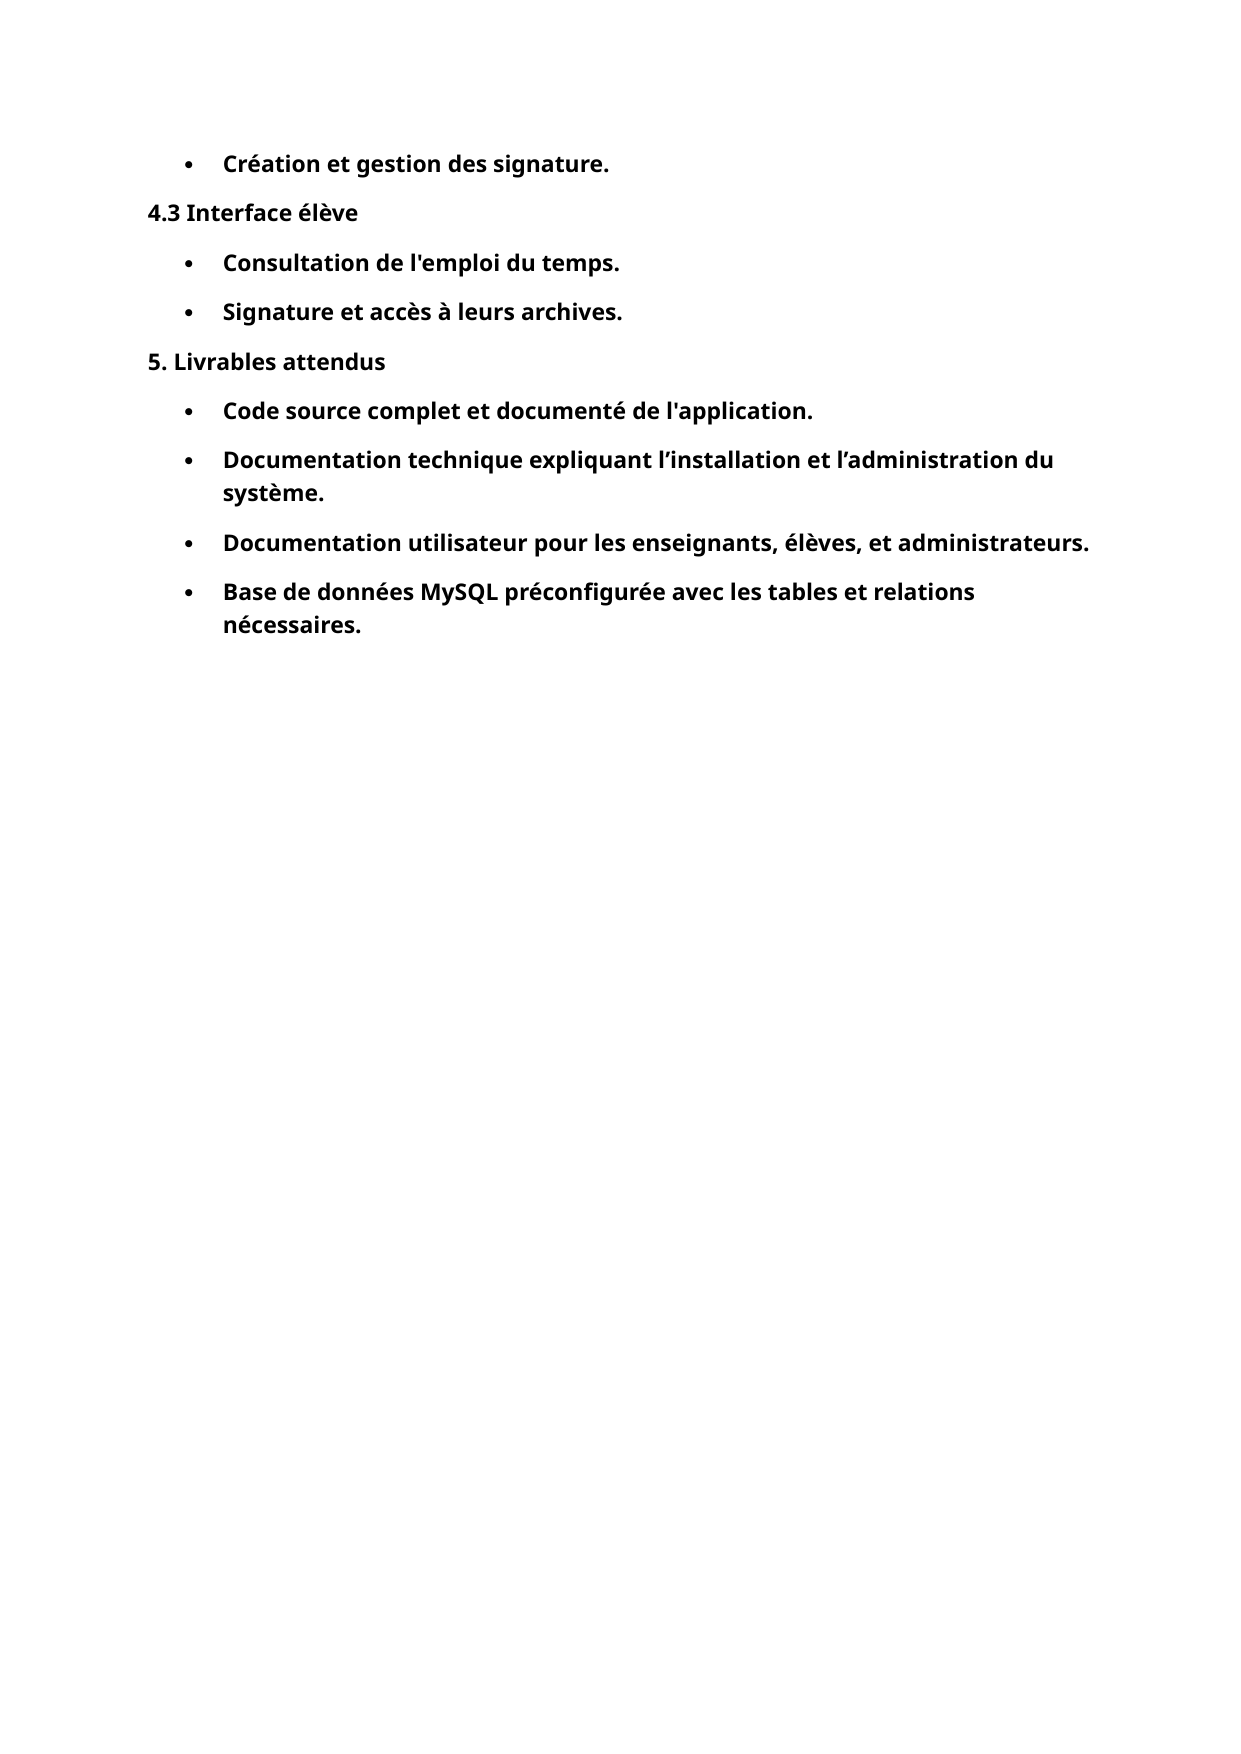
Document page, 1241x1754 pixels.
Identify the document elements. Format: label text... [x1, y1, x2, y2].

list Documentation technique expliquant l’installation et l’administration du système. [185, 444, 1093, 508]
list Création et gestion des signature. [185, 148, 1093, 179]
list Base de données MySQL préconfigurée avec les tables et relations nécessaires. [185, 576, 1093, 640]
list Code source complet et documenté de l'application. [185, 395, 1093, 426]
list Consultation de l'emploi du temps. [185, 247, 1093, 278]
text 5. Livrables attendus [148, 346, 1093, 377]
list Signature et accès à leurs archives. [185, 296, 1093, 327]
text 4.3 Interface élève [148, 197, 1093, 228]
list Documentation utilisateur pour les enseignants, élèves, et administrateurs. [185, 527, 1093, 558]
